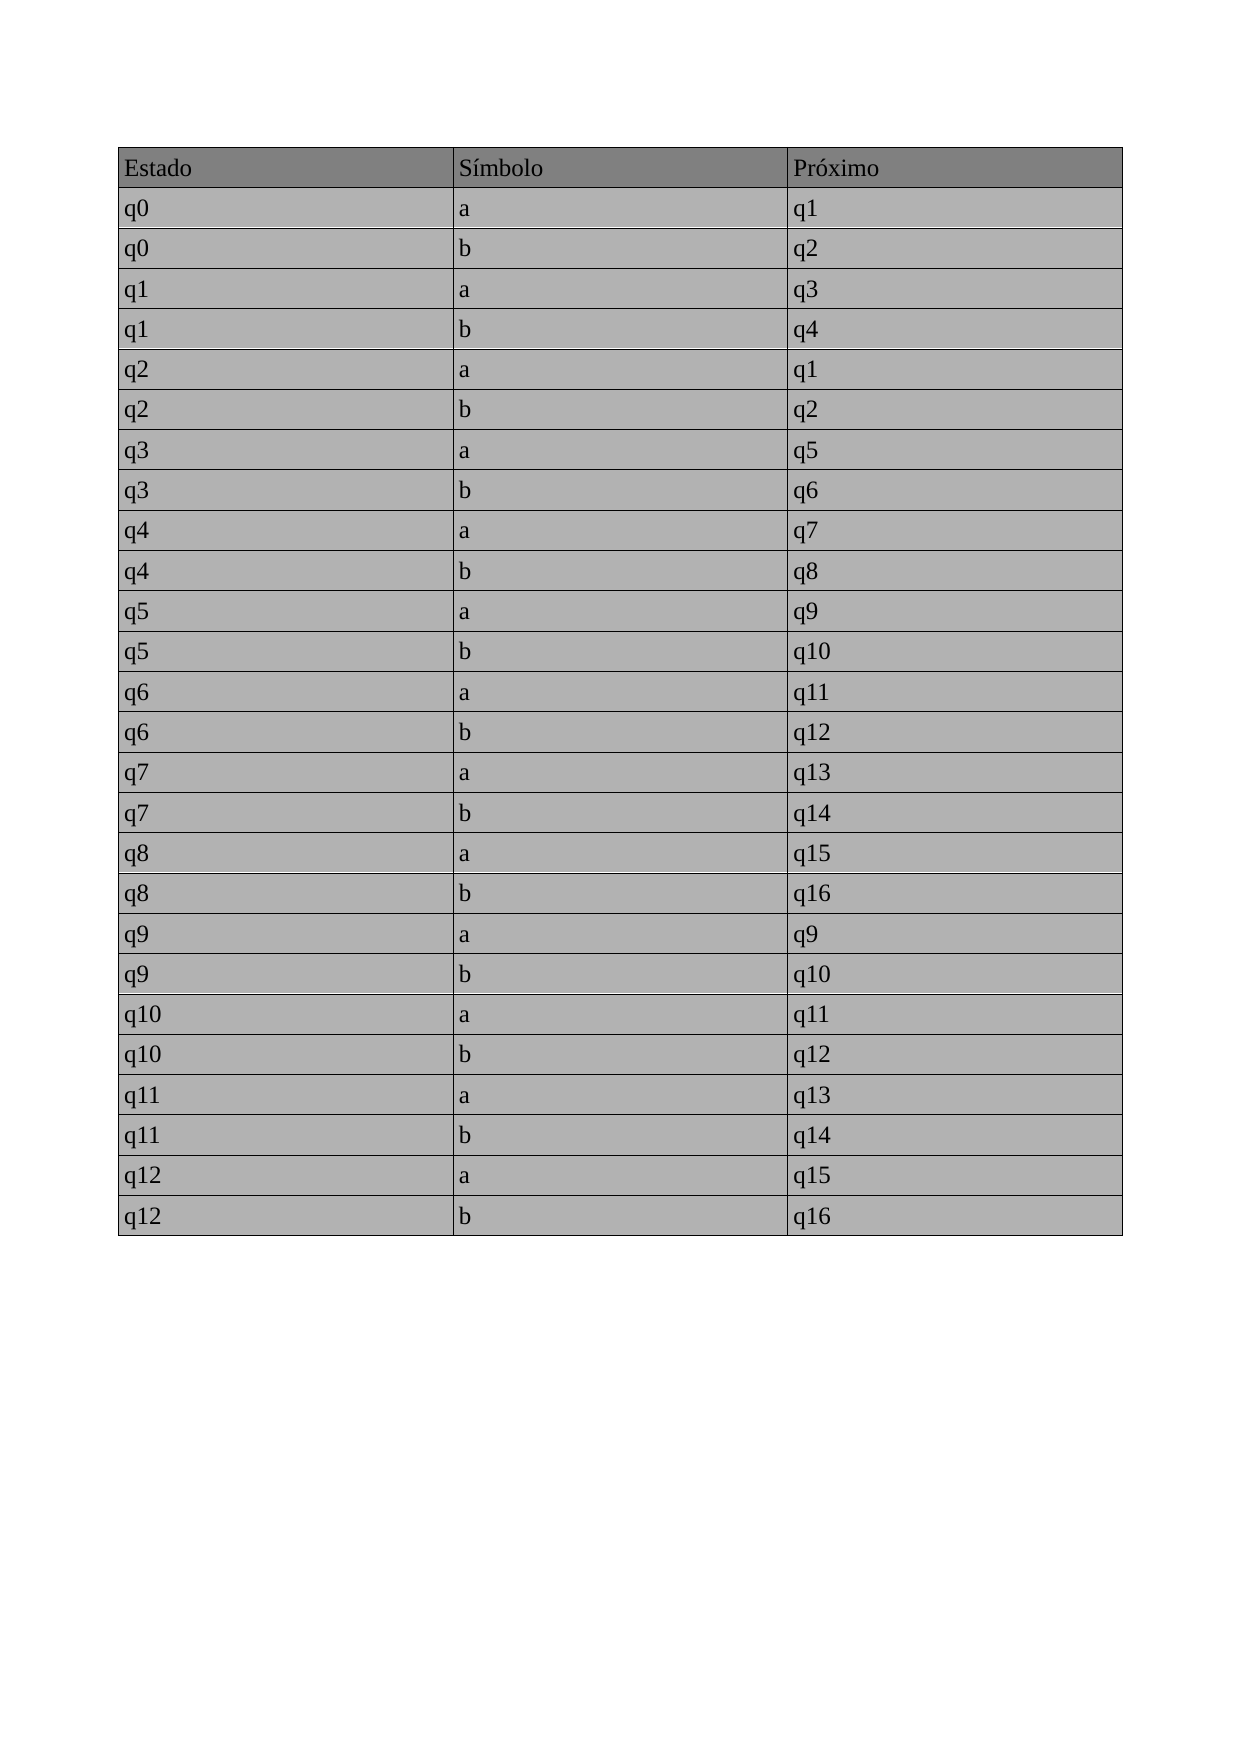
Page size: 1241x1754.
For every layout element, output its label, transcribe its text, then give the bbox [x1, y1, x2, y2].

table_cell q1 [119, 269, 453, 308]
table_cell b [454, 470, 787, 510]
table_cell b [454, 1115, 787, 1155]
table_cell q3 [788, 269, 1122, 308]
table_cell q10 [119, 1035, 453, 1074]
table_cell a [454, 1075, 787, 1114]
table_cell a [454, 591, 787, 631]
table_cell q13 [788, 1075, 1122, 1114]
table_cell a [454, 914, 787, 953]
table_cell q10 [119, 995, 453, 1034]
table_cell b [454, 1196, 787, 1235]
table_cell a [454, 1156, 787, 1195]
table_cell q1 [788, 188, 1122, 227]
table_header Estado [119, 148, 453, 187]
table_cell a [454, 430, 787, 469]
table_cell q6 [788, 470, 1122, 510]
table_cell q7 [788, 511, 1122, 550]
table_cell q2 [119, 390, 453, 429]
table_cell q12 [788, 1035, 1122, 1074]
table_cell q14 [788, 1115, 1122, 1155]
table_cell q2 [119, 350, 453, 389]
table_cell q12 [788, 712, 1122, 752]
table_cell q9 [119, 954, 453, 993]
table_cell b [454, 793, 787, 832]
table_cell q3 [119, 470, 453, 510]
table_cell q16 [788, 1196, 1122, 1235]
table_cell q12 [119, 1196, 453, 1235]
table_cell a [454, 188, 787, 227]
table_cell q6 [119, 672, 453, 711]
table_cell a [454, 350, 787, 389]
table_cell b [454, 954, 787, 993]
table_cell q0 [119, 229, 453, 268]
table_cell q11 [119, 1115, 453, 1155]
table_cell q8 [119, 874, 453, 913]
table_cell q5 [788, 430, 1122, 469]
table_cell q12 [119, 1156, 453, 1195]
table_cell q2 [788, 229, 1122, 268]
table_cell a [454, 995, 787, 1034]
table_cell q9 [119, 914, 453, 953]
table_cell q11 [119, 1075, 453, 1114]
table_cell q3 [119, 430, 453, 469]
table_cell q4 [119, 511, 453, 550]
table_cell q15 [788, 833, 1122, 872]
table_cell b [454, 390, 787, 429]
table_cell q7 [119, 793, 453, 832]
table_cell q16 [788, 874, 1122, 913]
table_cell q4 [788, 309, 1122, 348]
table_cell q10 [788, 632, 1122, 671]
table_cell q6 [119, 712, 453, 752]
table_cell q0 [119, 188, 453, 227]
table_cell q14 [788, 793, 1122, 832]
table_cell b [454, 309, 787, 348]
table_cell q11 [788, 995, 1122, 1034]
table_header Símbolo [454, 148, 787, 187]
table_cell a [454, 511, 787, 550]
table_cell b [454, 712, 787, 752]
table_cell q8 [788, 551, 1122, 590]
table_cell q1 [788, 350, 1122, 389]
table_header Próximo [788, 148, 1122, 187]
table_cell a [454, 753, 787, 792]
table_cell q2 [788, 390, 1122, 429]
table_cell q10 [788, 954, 1122, 993]
table_cell q9 [788, 914, 1122, 953]
table_cell q9 [788, 591, 1122, 631]
table_cell a [454, 833, 787, 872]
table_cell q15 [788, 1156, 1122, 1195]
table_cell b [454, 874, 787, 913]
table_cell q1 [119, 309, 453, 348]
table_cell b [454, 551, 787, 590]
table_cell q7 [119, 753, 453, 792]
table_cell q5 [119, 632, 453, 671]
table_cell q11 [788, 672, 1122, 711]
table_cell a [454, 672, 787, 711]
table_cell q5 [119, 591, 453, 631]
table_cell q4 [119, 551, 453, 590]
table_cell q8 [119, 833, 453, 872]
table_cell b [454, 1035, 787, 1074]
table_cell b [454, 632, 787, 671]
table_cell q13 [788, 753, 1122, 792]
table_cell a [454, 269, 787, 308]
table_cell b [454, 229, 787, 268]
